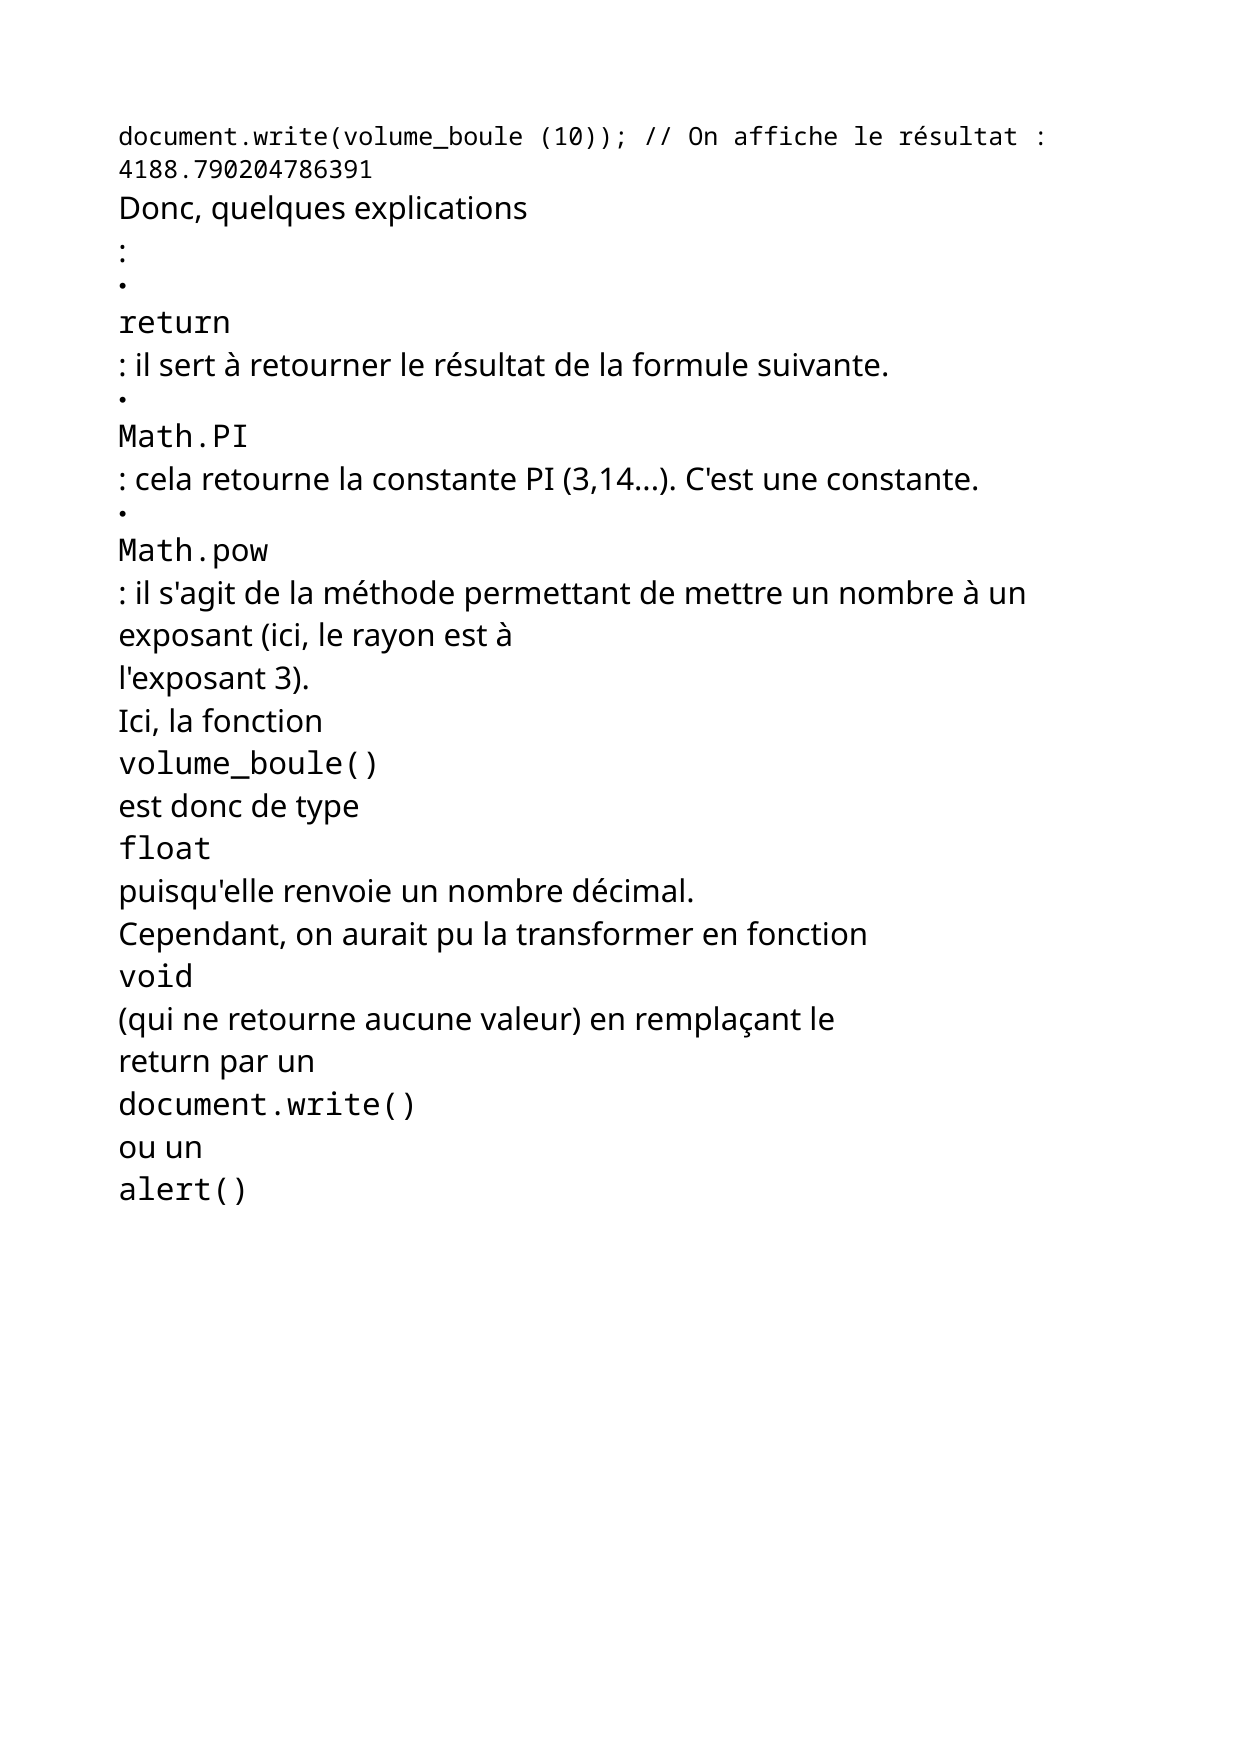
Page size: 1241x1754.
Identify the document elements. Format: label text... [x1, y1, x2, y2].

text void [118, 954, 1122, 997]
text Donc, quelques explications [118, 186, 1122, 229]
text ou un [118, 1124, 1122, 1167]
text : cela retourne la constante PI (3,14...). C'est une constante. [118, 457, 1122, 499]
text float [118, 826, 1122, 869]
text : il s'agit de la méthode permettant de mettre un nombre à un exposant (ici, le rayon est à [118, 571, 1122, 656]
text Ici, la fonction [118, 698, 1122, 741]
text alert() [118, 1167, 1122, 1210]
text • [118, 499, 1122, 528]
text Math.pow [118, 528, 1122, 571]
text : [118, 229, 1122, 271]
text return par un [118, 1039, 1122, 1082]
text volume_boule() [118, 741, 1122, 784]
text • [118, 385, 1122, 414]
text document.write(volume_boule (10)); // On affiche le résultat : 4188.790204786391 [118, 118, 1122, 186]
text Cependant, on aurait pu la transformer en fonction [118, 912, 1122, 954]
text Math.PI [118, 414, 1122, 457]
text puisqu'elle renvoie un nombre décimal. [118, 869, 1122, 912]
text est donc de type [118, 784, 1122, 826]
text • [118, 271, 1122, 300]
text return [118, 300, 1122, 343]
text (qui ne retourne aucune valeur) en remplaçant le [118, 997, 1122, 1039]
text l'exposant 3). [118, 656, 1122, 698]
text document.write() [118, 1082, 1122, 1124]
text : il sert à retourner le résultat de la formule suivante. [118, 343, 1122, 385]
